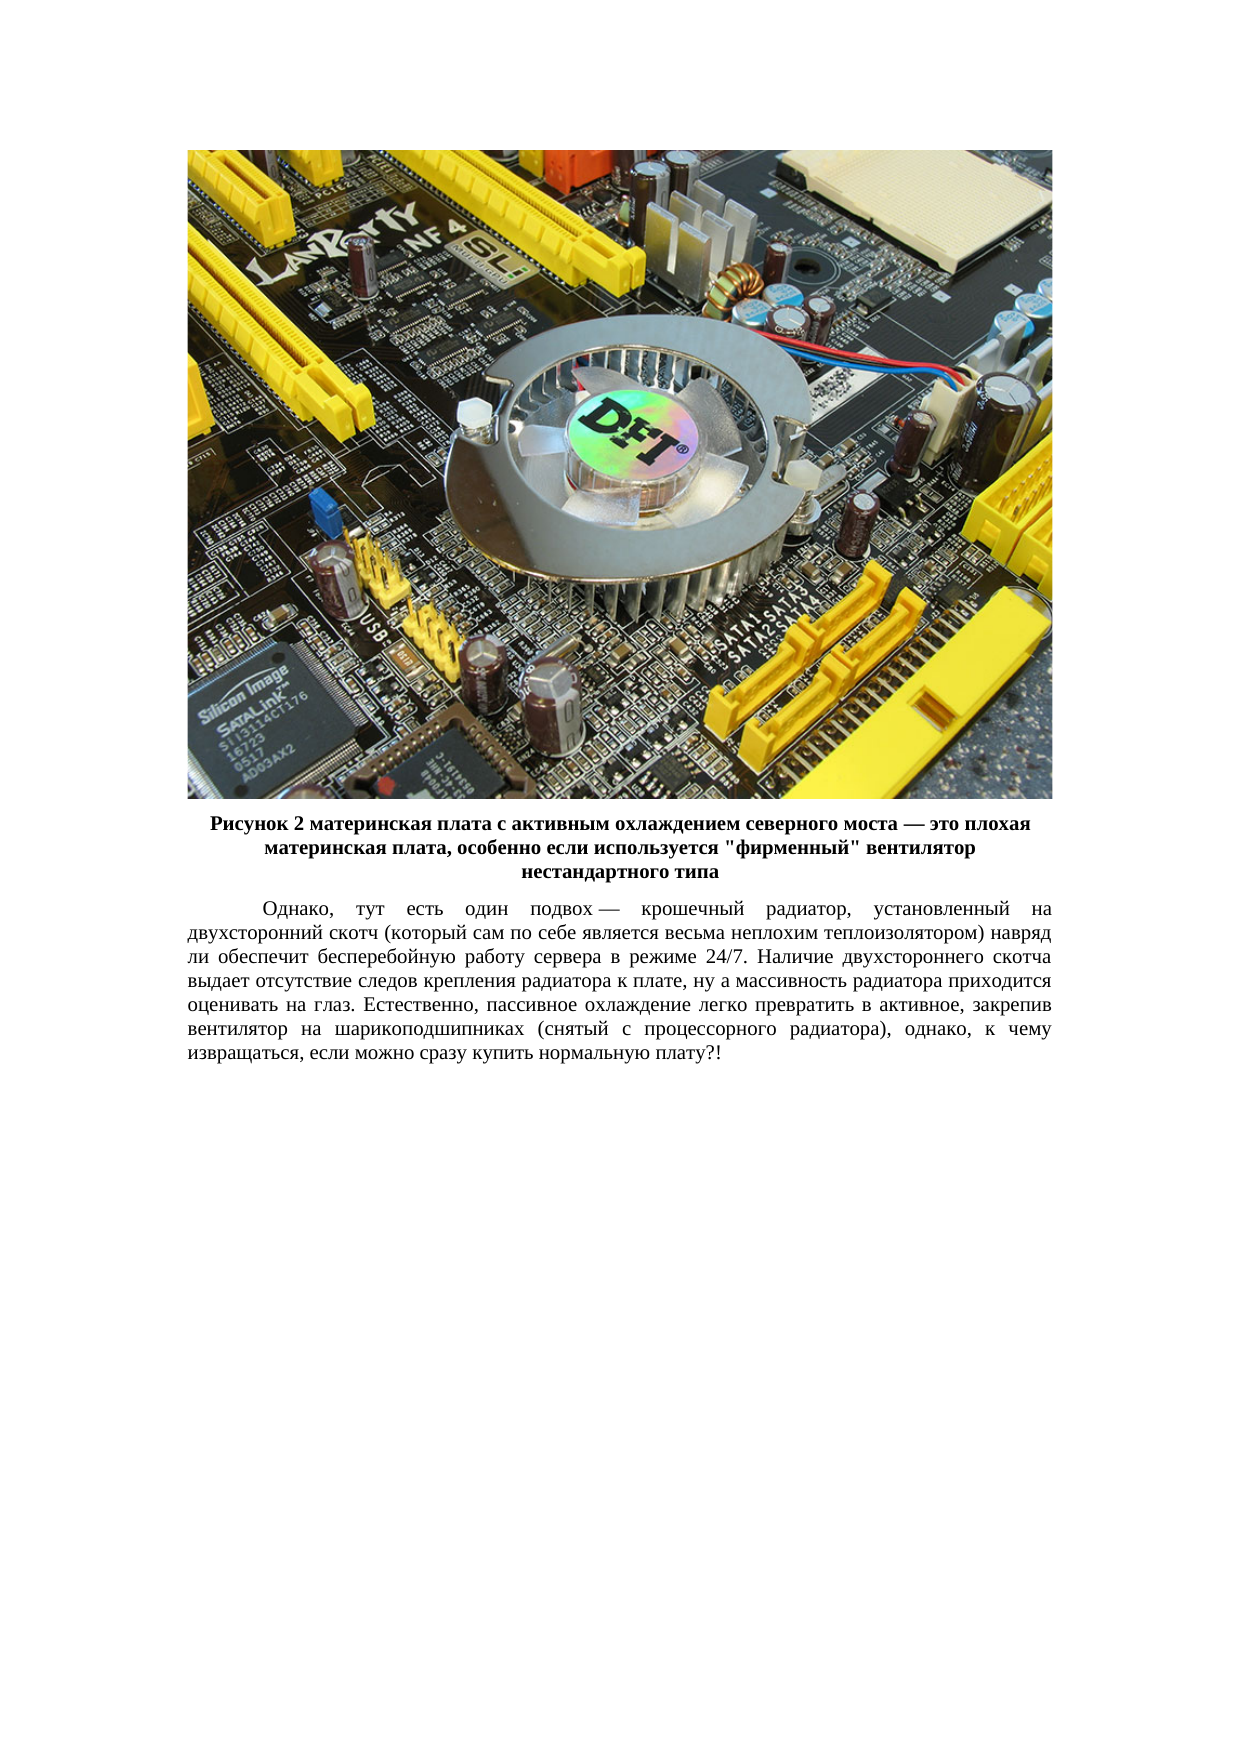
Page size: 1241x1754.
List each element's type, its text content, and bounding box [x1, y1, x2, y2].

text Рисунок 2 материнская плата с активным охлаждением северного моста — это плохая материнская плата, особенно если используется "фирменный" вентилятор нестандартного типа [187, 811, 1053, 883]
picture [187, 150, 1053, 799]
text Однако, тут есть один подвох — крошечный радиатор, установленный на двухсторонний скотч (который сам по себе является весьма неплохим теплоизолятором) навряд ли обеспечит бесперебойную работу сервера в режиме 24/7. Наличие двухстороннего скотча выдает отсутствие следов крепления радиатора к плате, ну а массивность радиатора приходится оценивать на глаз. Естественно, пассивное охлаждение легко превратить в активное, закрепив вентилятор на шарикоподшипниках (снятый с процессорного радиатора), однако, к чему извращаться, если можно сразу купить нормальную плату?! [187, 896, 1053, 1064]
